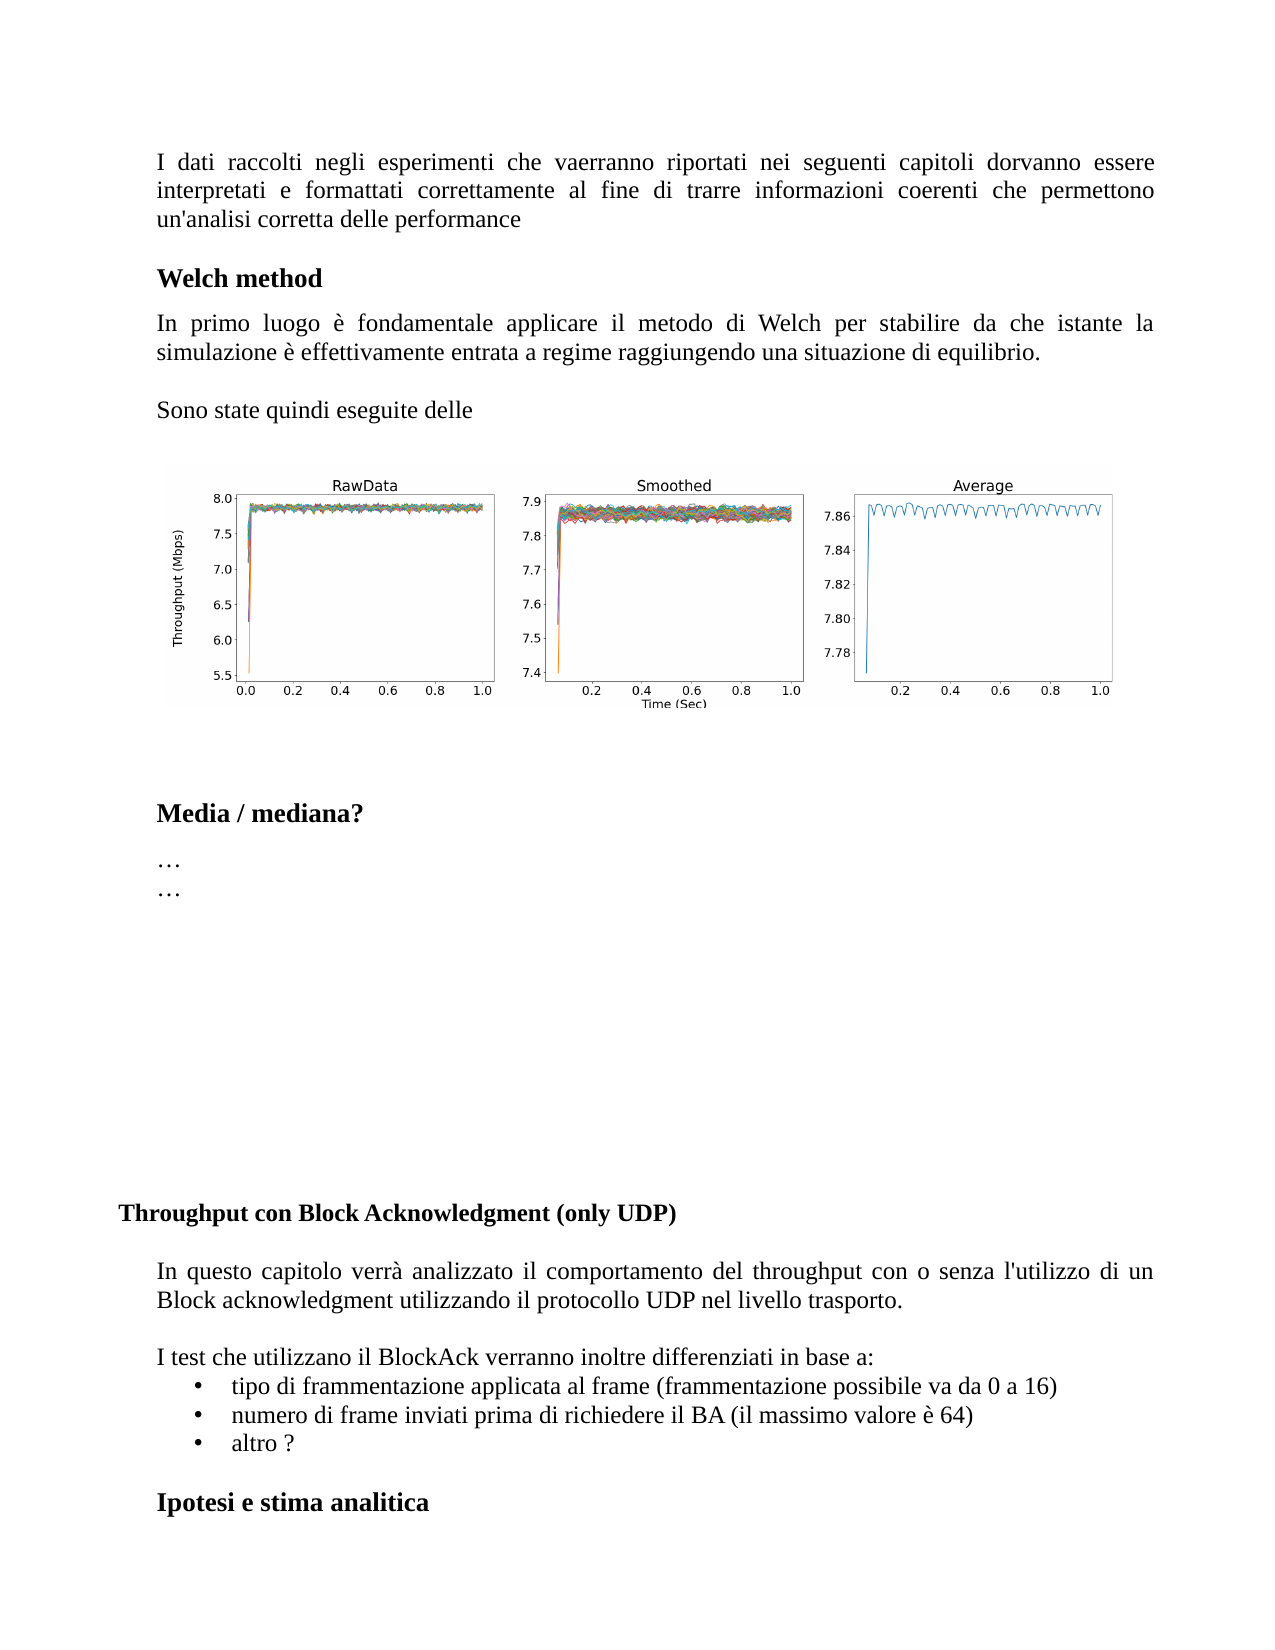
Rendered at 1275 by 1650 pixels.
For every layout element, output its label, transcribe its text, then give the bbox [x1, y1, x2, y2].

text Sono state quindi eseguite delle [156, 395, 1156, 423]
text Media / mediana? [156, 797, 1156, 828]
text In primo luogo è fondamentale applicare il metodo di Welch per stabilire da che istante la simulazione è effettivamente entrata a regime raggiungendo una situazione di equilibrio. [156, 308, 1156, 366]
text I dati raccolti negli esperimenti che vaerranno riportati nei seguenti capitoli dorvanno essere interpretati e formattati correttamente al fine di trarre informazioni coerenti che permettono un'analisi corretta delle performance [156, 147, 1156, 233]
picture [164, 465, 1113, 708]
text I test che utilizzano il BlockAck verranno inoltre differenziati in base a: [156, 1342, 1156, 1371]
text Ipotesi e stima analitica [156, 1486, 1156, 1517]
list tipo di frammentazione applicata al frame (frammentazione possibile va da 0 a 16) [194, 1371, 1157, 1400]
text Throughput con Block Acknowledgment (only UDP) [118, 1198, 1157, 1227]
text In questo capitolo verrà analizzato il comportamento del throughput con o senza l'utilizzo di un Block acknowledgment utilizzando il protocollo UDP nel livello trasporto. [156, 1256, 1156, 1313]
list numero di frame inviati prima di richiedere il BA (il massimo valore è 64) [194, 1400, 1157, 1428]
list altro ? [194, 1428, 1157, 1457]
text … [156, 873, 1156, 901]
text Welch method [156, 262, 1156, 293]
text … [156, 844, 1156, 873]
